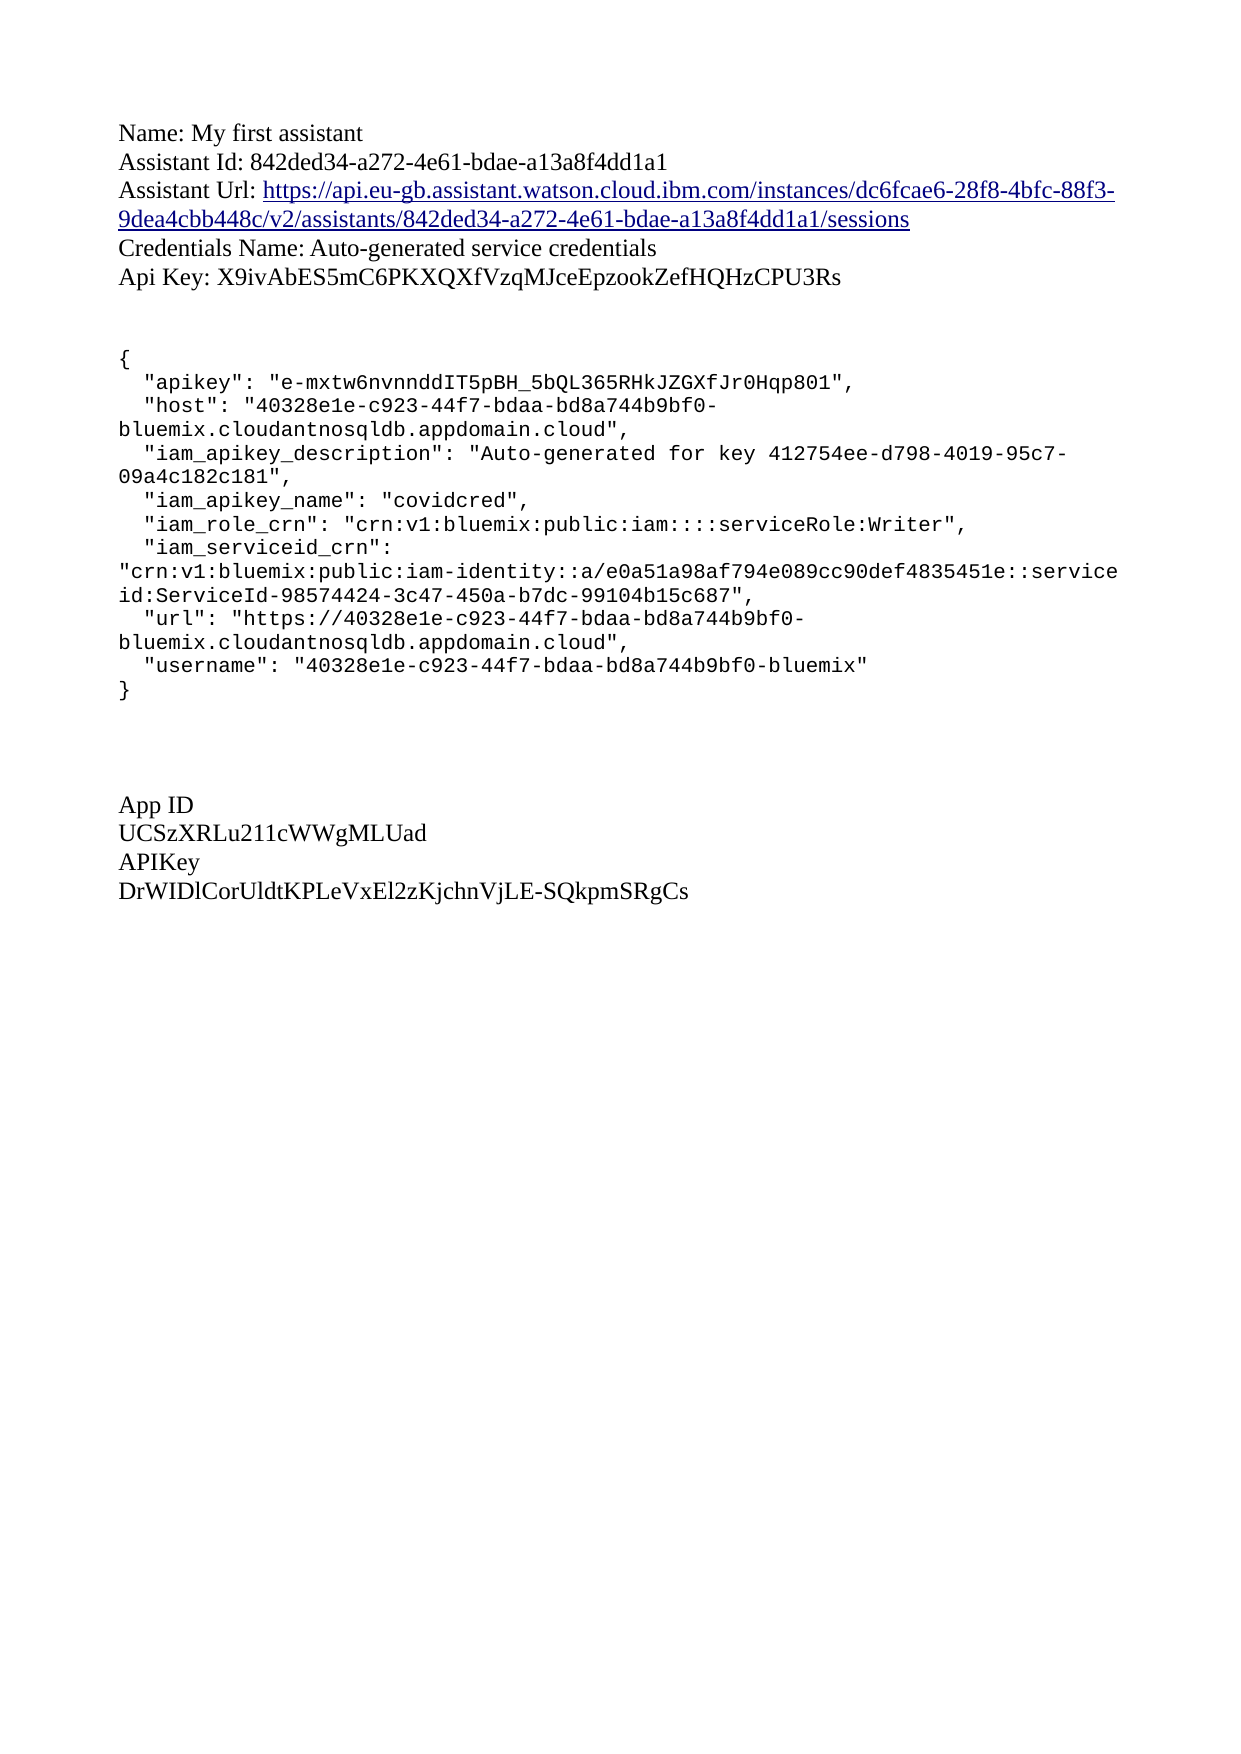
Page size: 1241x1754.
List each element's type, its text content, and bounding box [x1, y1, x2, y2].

text "iam_apikey_name": "covidcred", [118, 490, 1122, 514]
text } [118, 679, 1122, 703]
text Api Key: X9ivAbES5mC6PKXQXfVzqMJceEpzookZefHQHzCPU3Rs [118, 262, 1122, 291]
text "iam_apikey_description": "Auto-generated for key 412754ee-d798-4019-95c7-09a4c182c181", [118, 443, 1122, 490]
text DrWIDlCorUldtKPLeVxEl2zKjchnVjLE-SQkpmSRgCs [118, 876, 1122, 905]
text "iam_role_crn": "crn:v1:bluemix:public:iam::::serviceRole:Writer", [118, 514, 1122, 537]
text "iam_serviceid_crn": "crn:v1:bluemix:public:iam-identity::a/e0a51a98af794e089cc90def4835451e::serviceid:ServiceId-98574424-3c47-450a-b7dc-99104b15c687", [118, 537, 1122, 608]
text "apikey": "e-mxtw6nvnnddIT5pBH_5bQL365RHkJZGXfJr0Hqp801", [118, 372, 1122, 395]
text Name: My first assistant [118, 118, 1122, 147]
text { [118, 348, 1122, 372]
text "url": "https://40328e1e-c923-44f7-bdaa-bd8a744b9bf0-bluemix.cloudantnosqldb.appdomain.cloud", [118, 608, 1122, 656]
text Assistant Url: https://api.eu-gb.assistant.watson.cloud.ibm.com/instances/dc6fcae6-28f8-4bfc-88f3-9dea4cbb448c/v2/assistants/842ded34-a272-4e61-bdae-a13a8f4dd1a1/sessions [118, 176, 1122, 233]
text "host": "40328e1e-c923-44f7-bdaa-bd8a744b9bf0-bluemix.cloudantnosqldb.appdomain.cloud", [118, 395, 1122, 443]
text App ID [118, 790, 1122, 818]
text UCSzXRLu211cWWgMLUad [118, 818, 1122, 847]
text Credentials Name: Auto-generated service credentials [118, 233, 1122, 262]
text "username": "40328e1e-c923-44f7-bdaa-bd8a744b9bf0-bluemix" [118, 656, 1122, 679]
text APIKey [118, 847, 1122, 876]
text Assistant Id: 842ded34-a272-4e61-bdae-a13a8f4dd1a1 [118, 147, 1122, 176]
